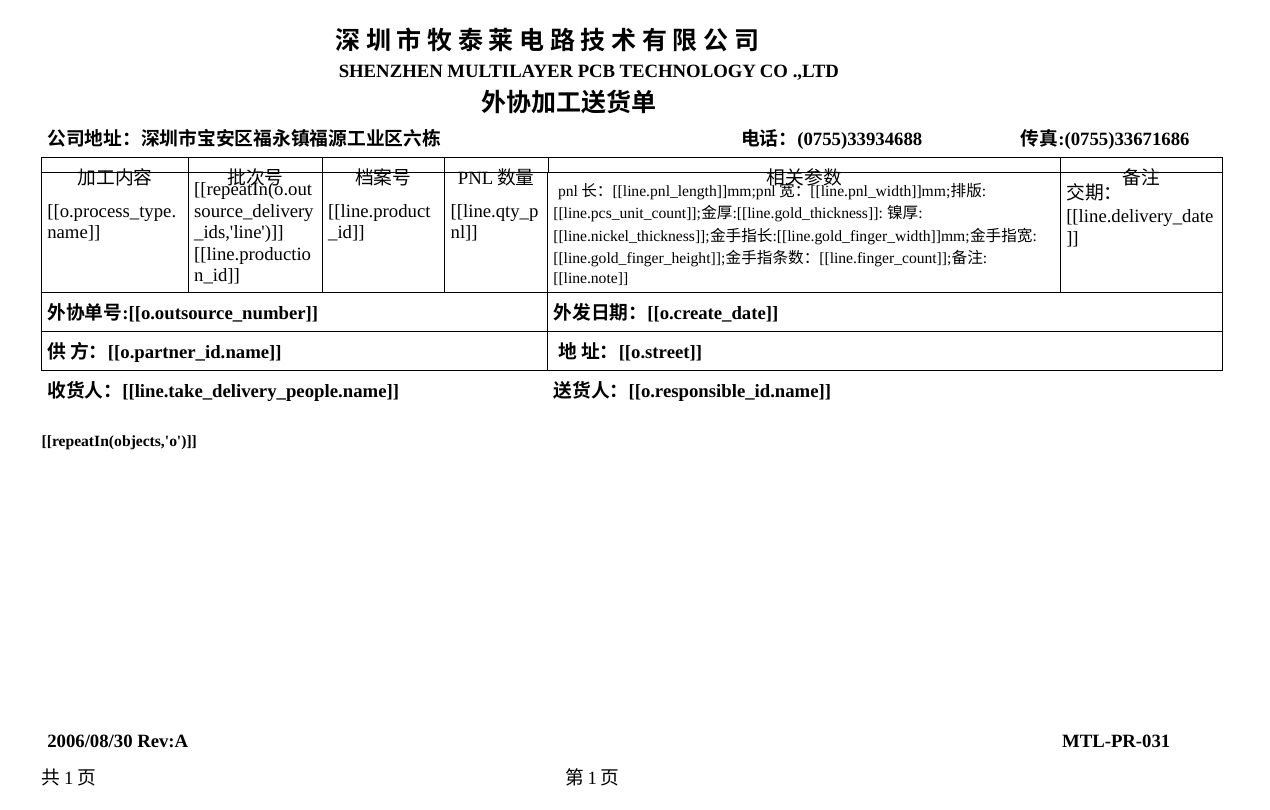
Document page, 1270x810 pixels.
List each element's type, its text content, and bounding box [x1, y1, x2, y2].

table_header [[o.process_type.name]] [42, 173, 188, 292]
table_header 交期：[[line.delivery_date]] [1061, 173, 1222, 292]
table_header [[repeatIn(o.outsource_delivery_ids,'line')]][[line.production_id]] [189, 173, 322, 292]
table_header [[line.product_id]] [323, 173, 444, 292]
table_header [[line.qty_pnl]] [445, 173, 547, 292]
table_cell 送货人：[[o.responsible_id.name]] [548, 371, 1222, 408]
table_header 外发日期：[[o.create_date]] [548, 293, 1222, 331]
table_cell 供 方：[[o.partner_id.name]] [42, 332, 547, 370]
table_header pnl长：[[line.pnl_length]]mm;pnl宽：[[line.pnl_width]]mm;排版:[[line.pcs_unit_count]];金厚:[[line.gold_thickness]]: 镍厚:[[line.nickel_thickness]];金手指长:[[line.gold_finger_width]]mm;金手指宽:[[line.gold_finger_height]];金手指条数：[[line.finger_count]];备注:[[line.note]] [548, 173, 1060, 292]
table_cell 收货人：[[line.take_delivery_people.name]] [41, 371, 547, 408]
table_header 外协单号:[[o.outsource_number]] [42, 293, 547, 331]
table_cell 地 址：[[o.street]] [548, 332, 1222, 370]
text [[repeatIn(objects,'o')]] [41, 426, 1222, 452]
